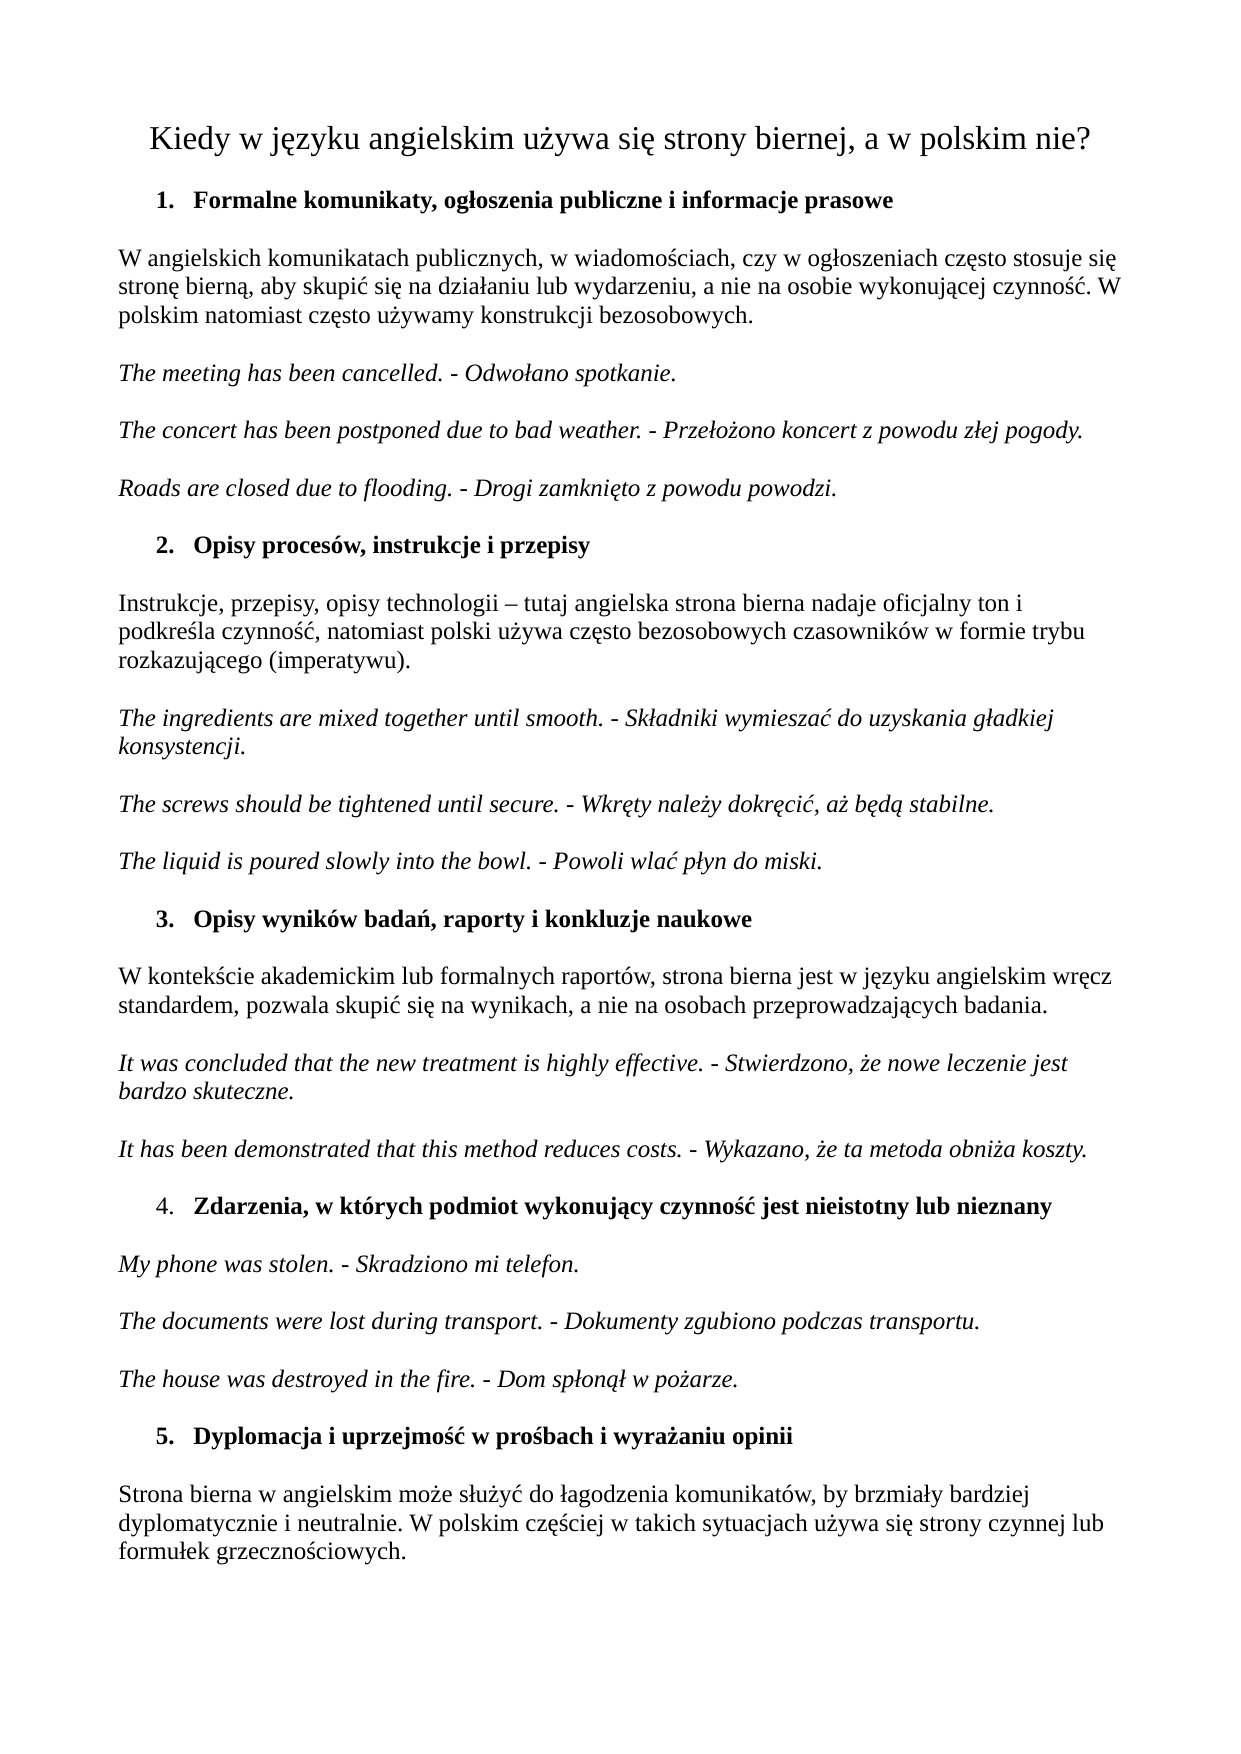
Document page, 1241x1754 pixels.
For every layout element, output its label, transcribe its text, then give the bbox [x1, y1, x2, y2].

text It was concluded that the new treatment is highly effective. - Stwierdzono, że nowe leczenie jest bardzo skuteczne. [118, 1048, 1122, 1105]
text The liquid is poured slowly into the bowl. - Powoli wlać płyn do miski. [118, 846, 1122, 875]
text The house was destroyed in the fire. - Dom spłonął w pożarze. [118, 1364, 1122, 1393]
text The documents were lost during transport. - Dokumenty zgubiono podczas transportu. [118, 1306, 1122, 1335]
text The meeting has been cancelled. - Odwołano spotkanie. [118, 358, 1122, 386]
text The concert has been postponed due to bad weather. - Przełożono koncert z powodu złej pogody. [118, 415, 1122, 444]
text Roads are closed due to flooding. - Drogi zamknięto z powodu powodzi. [118, 473, 1122, 501]
list Opisy wyników badań, raporty i konkluzje naukowe [156, 904, 1122, 933]
list Dyplomacja i uprzejmość w prośbach i wyrażaniu opinii [156, 1421, 1122, 1450]
text W kontekście akademickim lub formalnych raportów, strona bierna jest w języku angielskim wręcz standardem, pozwala skupić się na wynikach, a nie na osobach przeprowadzających badania. [118, 961, 1122, 1019]
text The ingredients are mixed together until smooth. - Składniki wymieszać do uzyskania gładkiej konsystencji. [118, 703, 1122, 760]
text My phone was stolen. - Skradziono mi telefon. [118, 1249, 1122, 1278]
text Instrukcje, przepisy, opisy technologii – tutaj angielska strona bierna nadaje oficjalny ton i podkreśla czynność, natomiast polski używa często bezosobowych czasowników w formie trybu rozkazującego (imperatywu). [118, 588, 1122, 674]
list Opisy procesów, instrukcje i przepisy [156, 530, 1122, 559]
text Strona bierna w angielskim może służyć do łagodzenia komunikatów, by brzmiały bardziej dyplomatycznie i neutralnie. W polskim częściej w takich sytuacjach używa się strony czynnej lub formułek grzecznościowych. [118, 1479, 1122, 1565]
text W angielskich komunikatach publicznych, w wiadomościach, czy w ogłoszeniach często stosuje się stronę bierną, aby skupić się na działaniu lub wydarzeniu, a nie na osobie wykonującej czynność. W polskim natomiast często używamy konstrukcji bezosobowych. [118, 243, 1122, 329]
text The screws should be tightened until secure. - Wkręty należy dokręcić, aż będą stabilne. [118, 789, 1122, 818]
list Formalne komunikaty, ogłoszenia publiczne i informacje prasowe [156, 185, 1122, 214]
text Kiedy w języku angielskim używa się strony biernej, a w polskim nie? [118, 118, 1122, 156]
list Zdarzenia, w których podmiot wykonujący czynność jest nieistotny lub nieznany [156, 1191, 1122, 1220]
text It has been demonstrated that this method reduces costs. - Wykazano, że ta metoda obniża koszty. [118, 1134, 1122, 1163]
